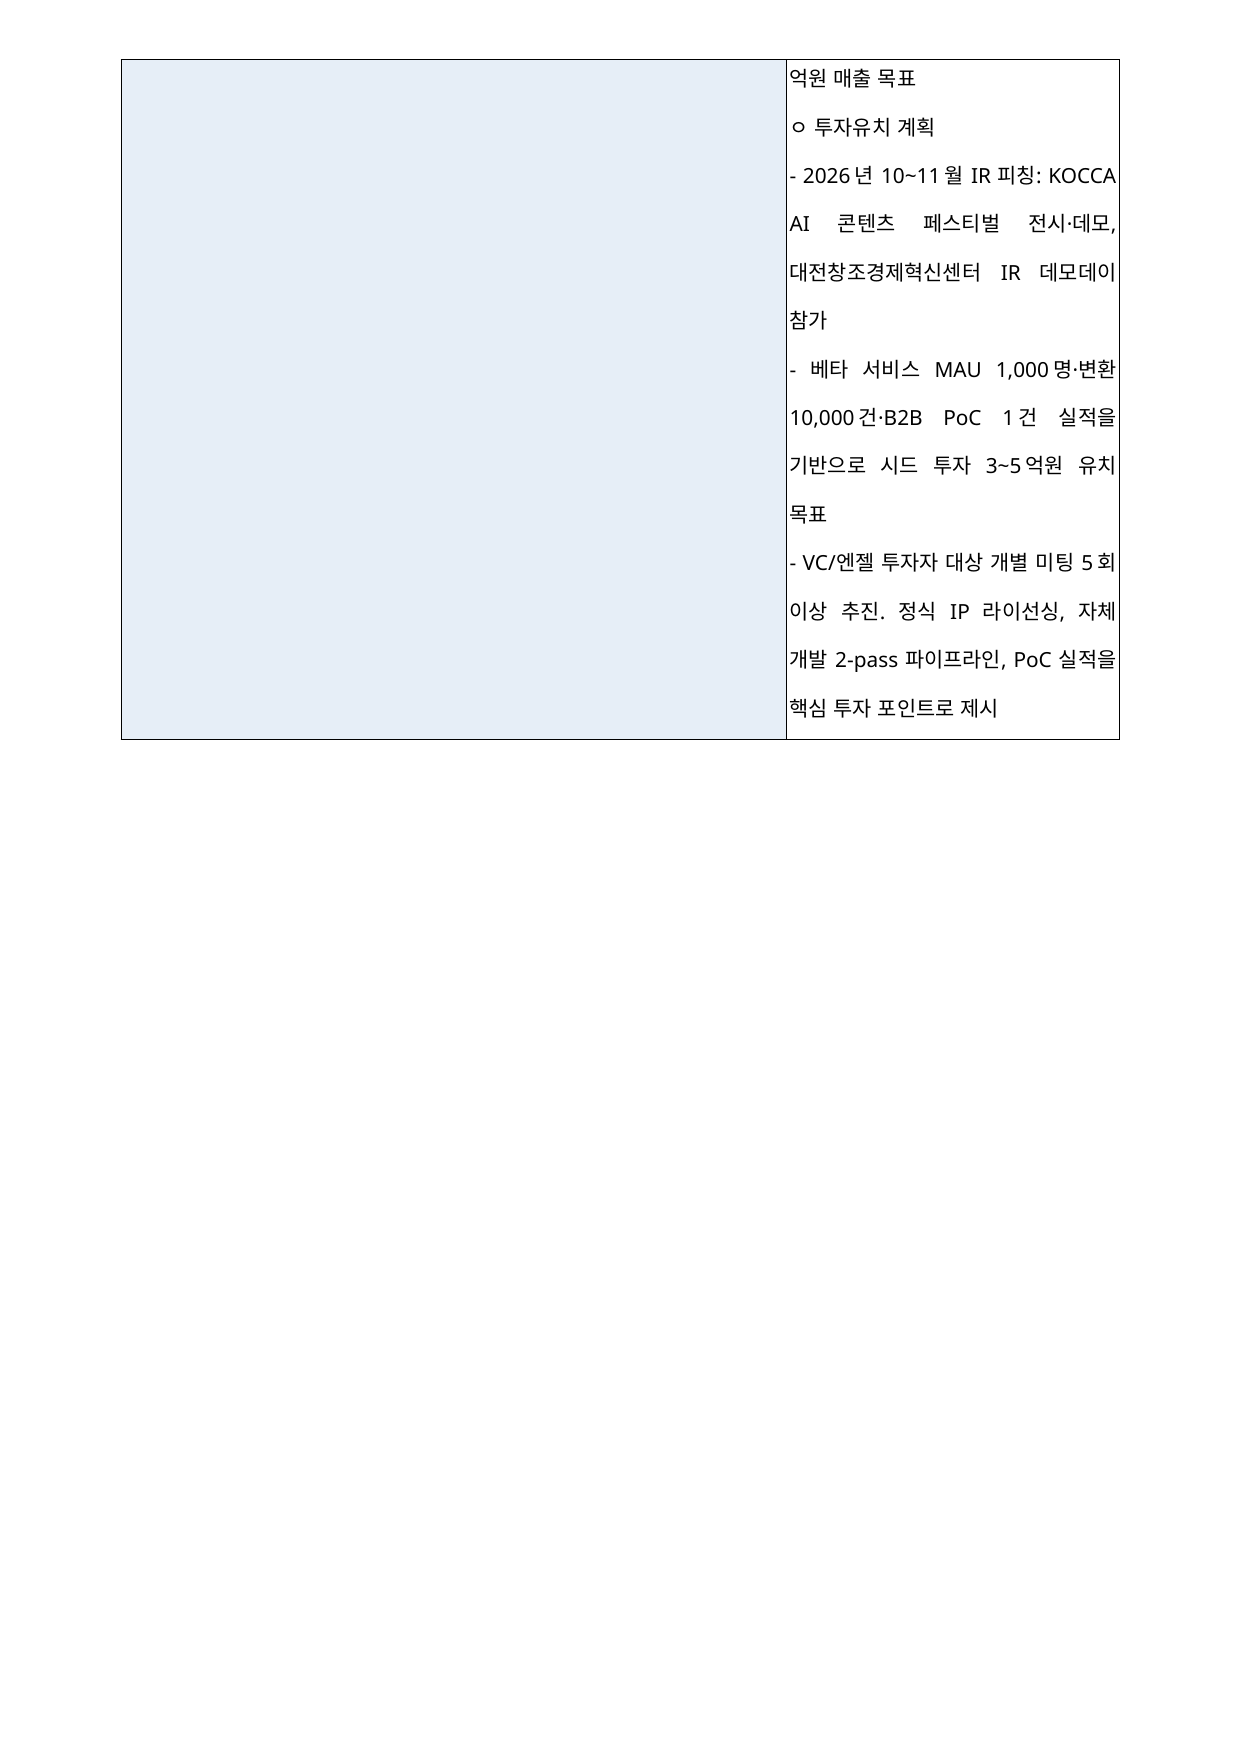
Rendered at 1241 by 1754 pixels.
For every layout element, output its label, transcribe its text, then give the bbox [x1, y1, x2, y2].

table_cell 억원 매출 목표 ㅇ 투자유치 계획 - 2026년 10~11월 IR 피칭: KOCCA AI 콘텐츠 페스티벌 전시·데모, 대전창조경제혁신센터 IR 데모데이 참가 - 베타 서비스 MAU 1,000명·변환 10,000건·B2B PoC 1건 실적을 기반으로 시드 투자 3~5억원 유치 목표 - VC/엔젤 투자자 대상 개별 미팅 5회 이상 추진. 정식 IP 라이선싱, 자체 개발 2-pass 파이프라인, PoC 실적을 핵심 투자 포인트로 제시 [787, 60, 1119, 739]
table_cell [122, 60, 786, 739]
